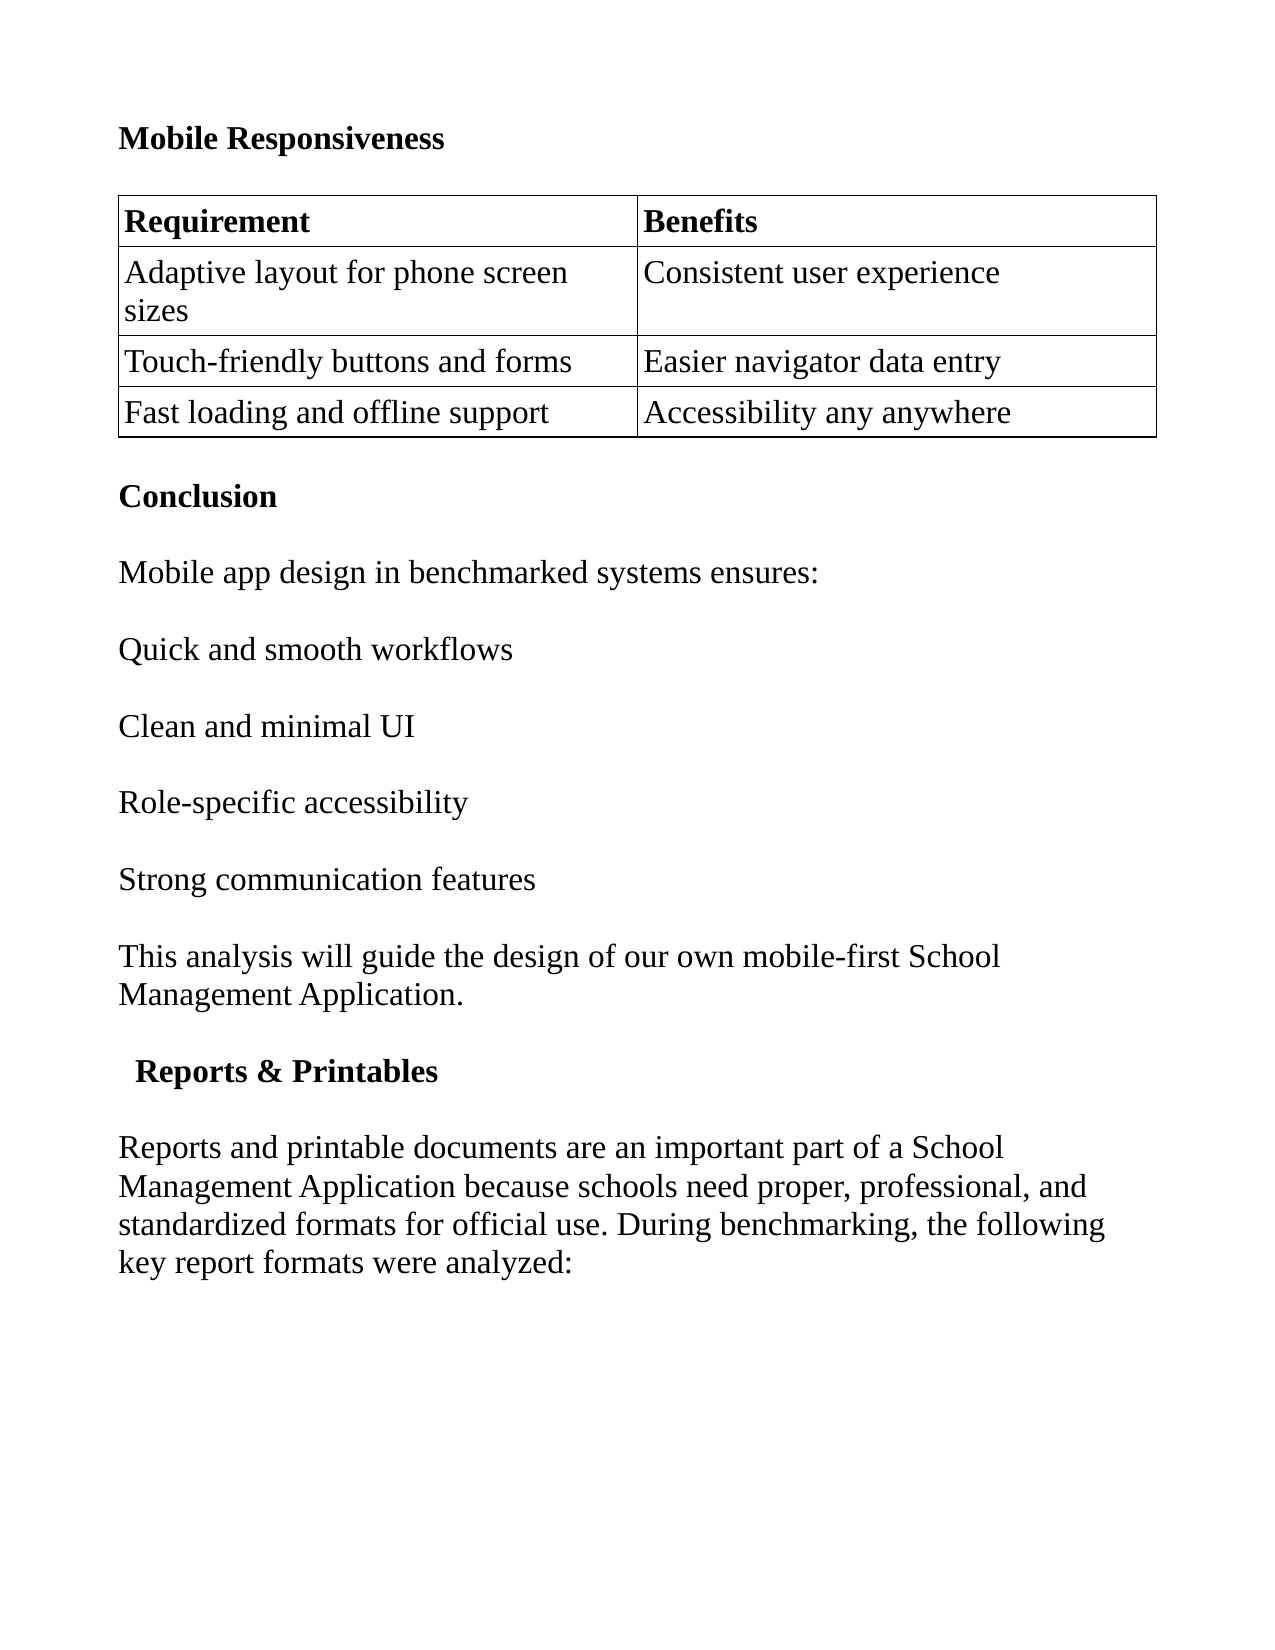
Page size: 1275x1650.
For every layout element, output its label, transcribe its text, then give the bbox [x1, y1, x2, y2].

table_cell Accessibility any anywhere [638, 387, 1156, 436]
text Mobile Responsiveness [118, 118, 1157, 156]
table_cell Touch-friendly buttons and forms [119, 336, 637, 386]
text Strong communication features [118, 859, 1157, 897]
text Reports & Printables [118, 1051, 1157, 1089]
text Conclusion [118, 476, 1157, 514]
table_cell Consistent user experience [638, 247, 1156, 335]
text Clean and minimal UI [118, 706, 1157, 744]
table_cell Easier navigator data entry [638, 336, 1156, 386]
text Reports and printable documents are an important part of a School Management Application because schools need proper, professional, and standardized formats for official use. During benchmarking, the following key report formats were analyzed: [118, 1127, 1157, 1281]
text Quick and smooth workflows [118, 629, 1157, 667]
table_cell Fast loading and offline support [119, 387, 637, 436]
text This analysis will guide the design of our own mobile-first School Management Application. [118, 936, 1157, 1012]
table_cell Adaptive layout for phone screen sizes [119, 247, 637, 335]
table_header Benefits [638, 196, 1156, 246]
text Mobile app design in benchmarked systems ensures: [118, 552, 1157, 591]
text Role-specific accessibility [118, 782, 1157, 821]
table_header Requirement [119, 196, 637, 246]
